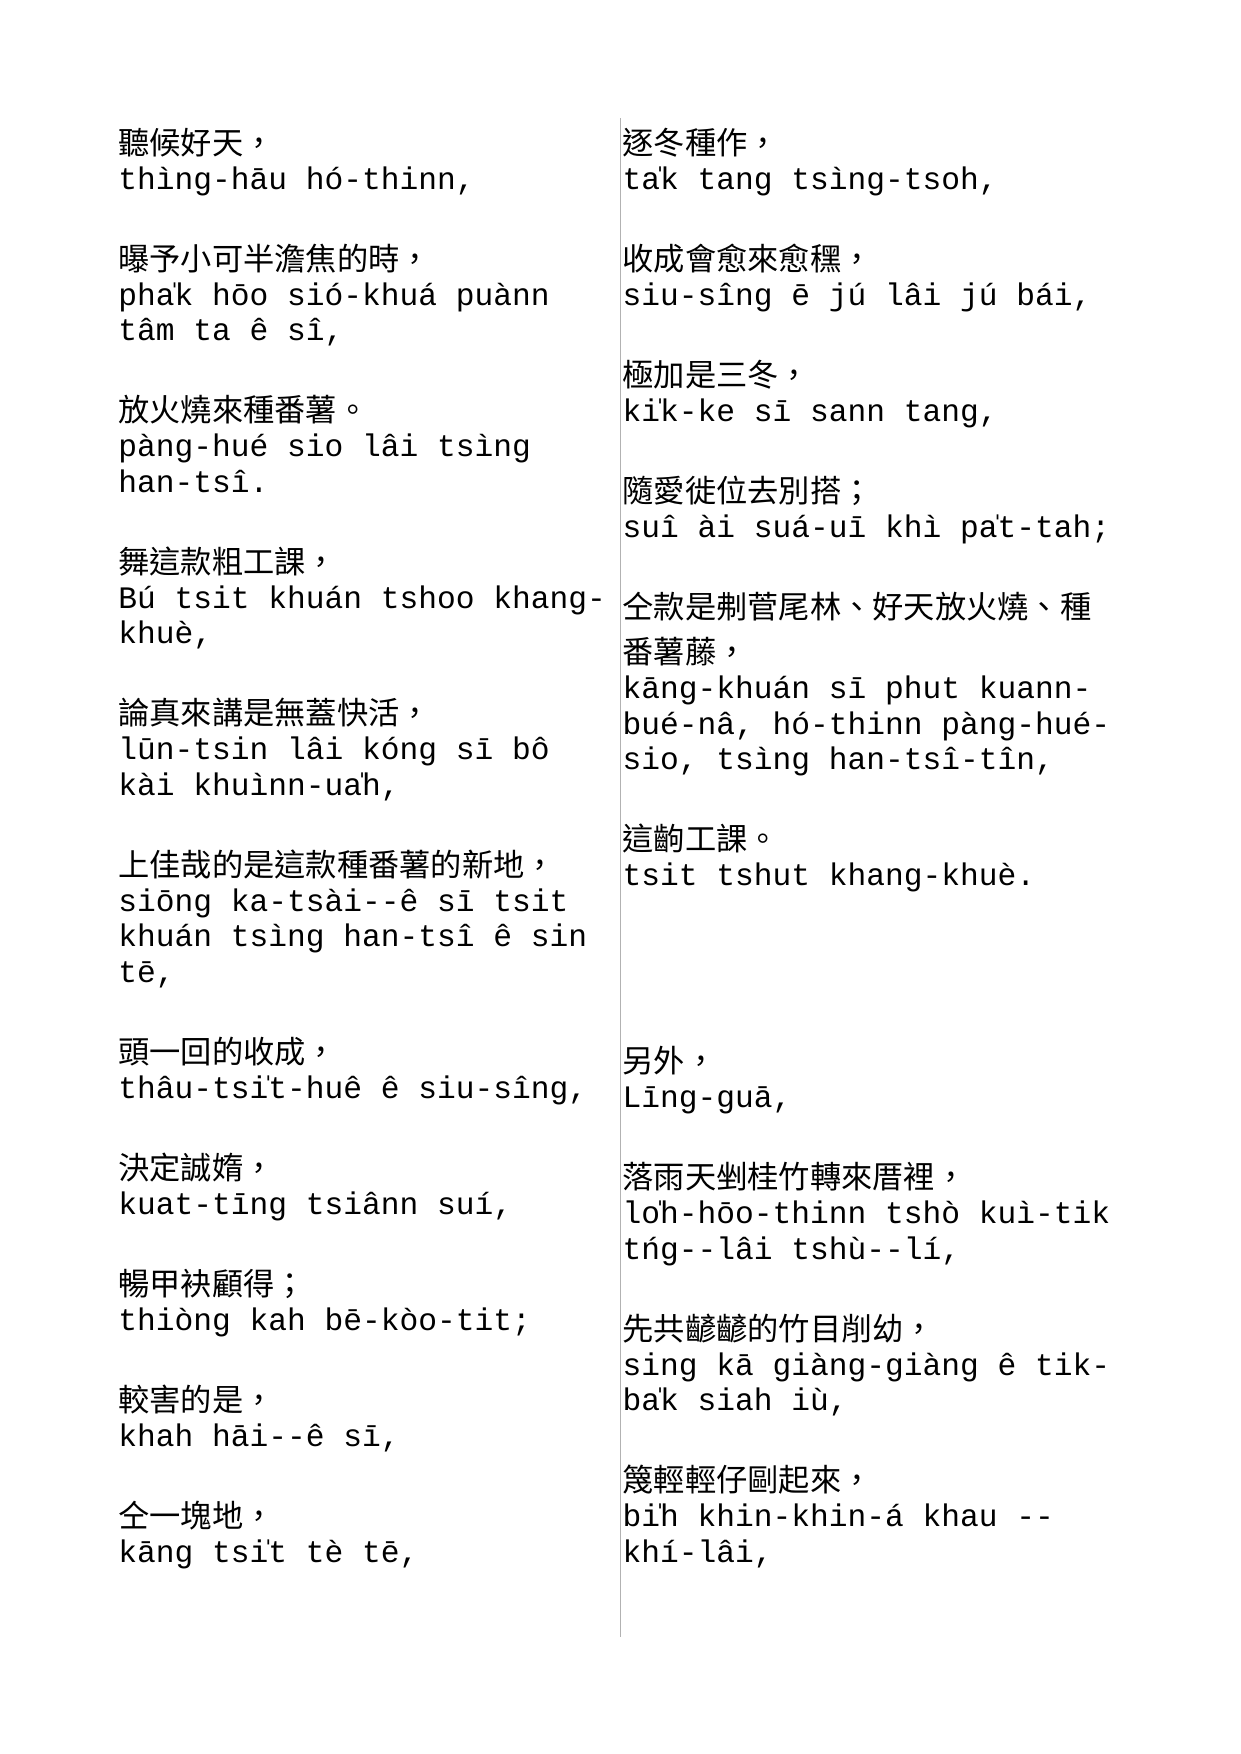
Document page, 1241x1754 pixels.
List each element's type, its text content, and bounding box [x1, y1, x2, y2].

text 較害的是， [118, 1375, 618, 1420]
text khah hāi--ê sī, [118, 1420, 618, 1456]
text thiòng kah bē-kòo-tit; [118, 1304, 618, 1339]
text 仝一塊地， [118, 1491, 618, 1536]
text 逐冬種作， [622, 118, 1122, 163]
text 仝款是刜菅尾林、好天放火燒、種番薯藤， [622, 582, 1122, 673]
text 先共齴齴的竹目削幼， [622, 1304, 1122, 1349]
text siu-sîng ē jú lâi jú bái, [622, 279, 1122, 315]
text 舞這款粗工課， [118, 537, 618, 582]
text 論真來講是無蓋快活， [118, 688, 618, 734]
text 隨愛徙位去別搭； [622, 466, 1122, 511]
text bi̍h khin-khin-á khau --khí-lâi, [622, 1501, 1122, 1572]
text 頭一回的收成， [118, 1027, 618, 1072]
text Bú tsit khuán tshoo khang-khuè, [118, 582, 618, 653]
text ta̍k tang tsìng-tsoh, [622, 163, 1122, 199]
text sing kā giàng-giàng ê tik-ba̍k siah iù, [622, 1349, 1122, 1420]
text siōng ka-tsài--ê sī tsit khuán tsìng han-tsî ê sin tē, [118, 885, 618, 991]
text kuat-tīng tsiânn suí, [118, 1188, 618, 1223]
text 收成會愈來愈䆀， [622, 234, 1122, 279]
text 決定誠媠， [118, 1143, 618, 1188]
text 上佳哉的是這款種番薯的新地， [118, 840, 618, 885]
text tsit tshut khang-khuè. [622, 859, 1122, 895]
text 另外， [622, 1037, 1122, 1082]
text suî ài suá-uī khì pa̍t-tah; [622, 511, 1122, 547]
text kāng tsi̍t tè tē, [118, 1536, 618, 1572]
text thâu-tsi̍t-huê ê siu-sîng, [118, 1072, 618, 1107]
text pàng-hué sio lâi tsìng han-tsî. [118, 431, 618, 502]
text 極加是三冬， [622, 350, 1122, 395]
text lūn-tsin lâi kóng sī bô kài khuìnn-ua̍h, [118, 734, 618, 804]
text pha̍k hōo sió-khuá puànn tâm ta ê sî, [118, 279, 618, 350]
text 篾輕輕仔剾起來， [622, 1456, 1122, 1501]
text 放火燒來種番薯。 [118, 386, 618, 431]
text 落雨天剉桂竹轉來厝裡， [622, 1153, 1122, 1198]
text kāng-khuán sī phut kuann-bué-nâ, hó-thinn pàng-hué-sio, tsìng han-tsî-tîn, [622, 673, 1122, 779]
text 暢甲袂顧得； [118, 1259, 618, 1304]
text 聽候好天， [118, 118, 618, 163]
text ki̍k-ke sī sann tang, [622, 395, 1122, 431]
text 曝予小可半澹焦的時， [118, 234, 618, 279]
text 這齣工課。 [622, 814, 1122, 859]
text thìng-hāu hó-thinn, [118, 163, 618, 199]
text Līng-guā, [622, 1082, 1122, 1117]
text lo̍h-hōo-thinn tshò kuì-tik tńg--lâi tshù--lí, [622, 1198, 1122, 1269]
